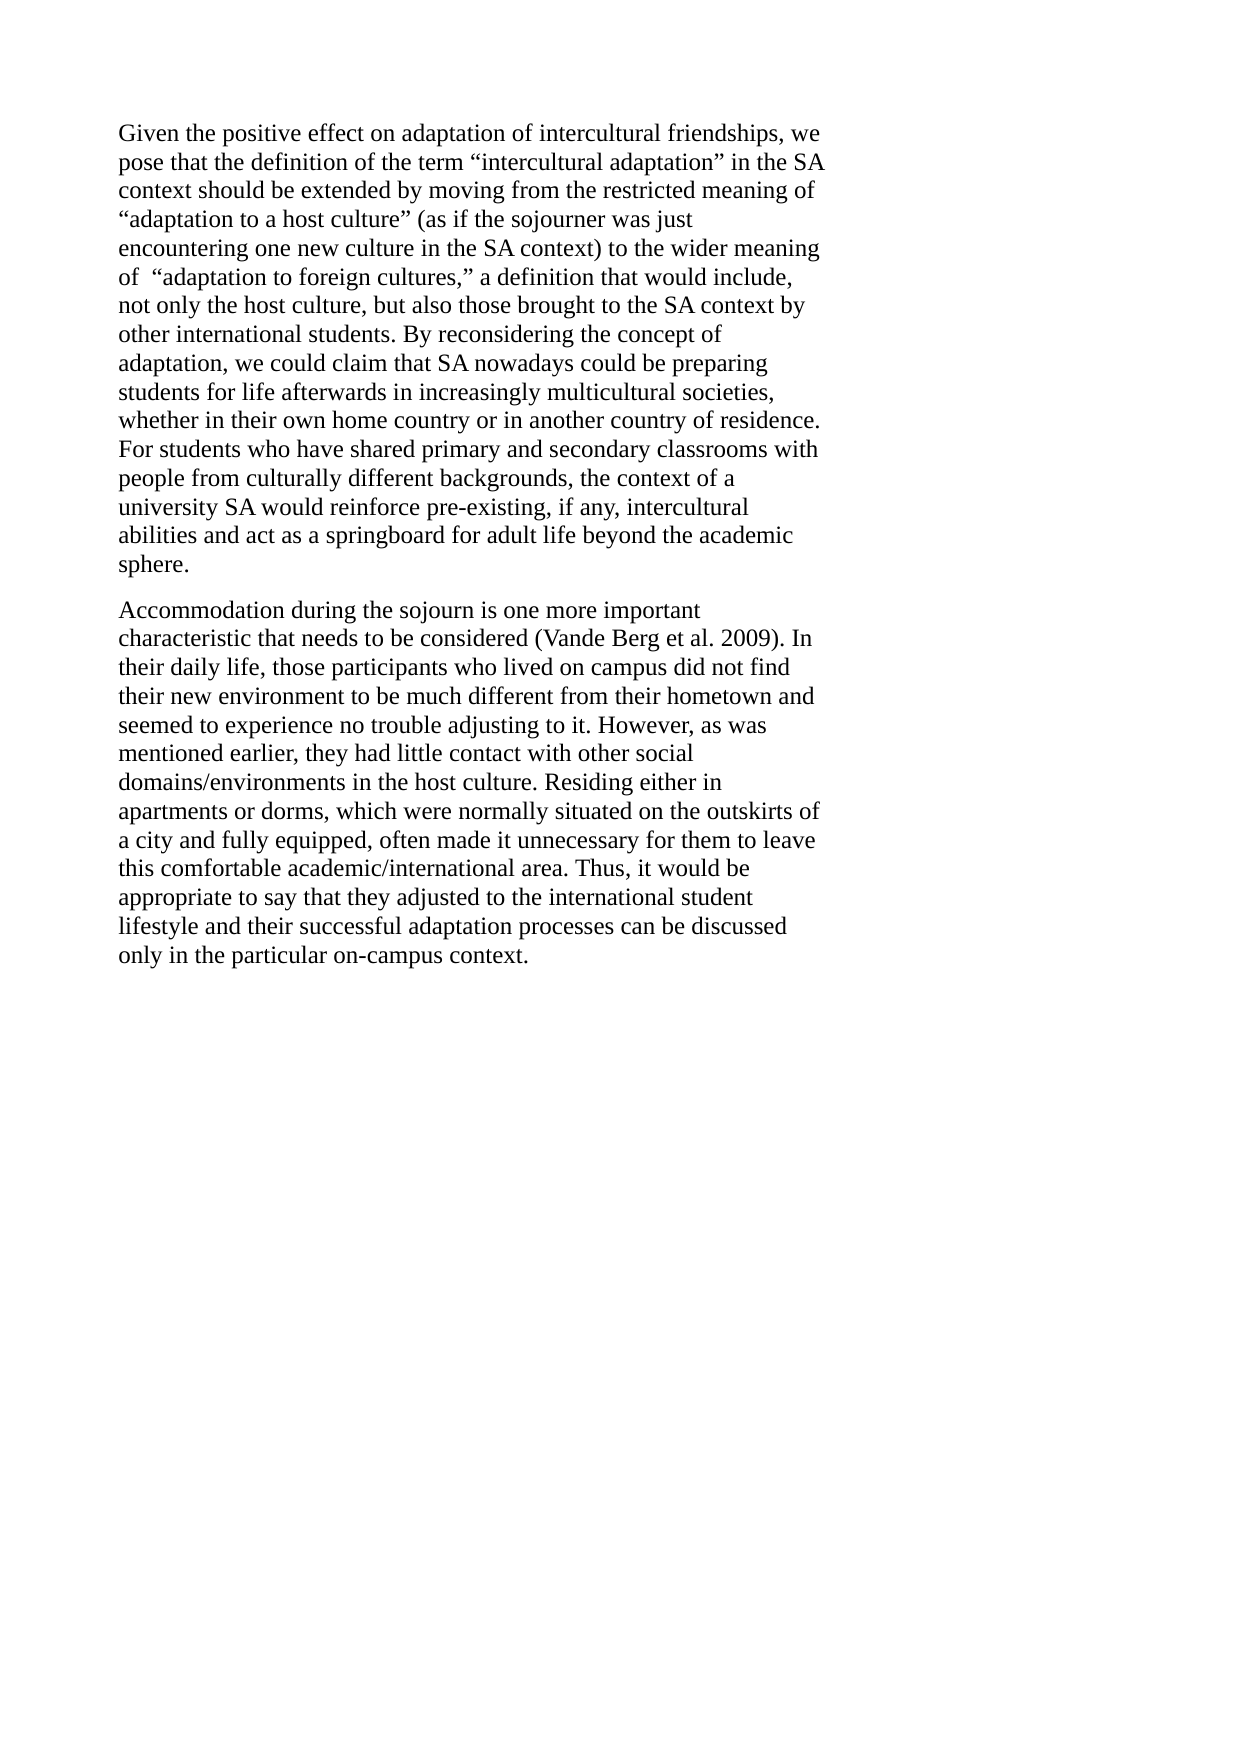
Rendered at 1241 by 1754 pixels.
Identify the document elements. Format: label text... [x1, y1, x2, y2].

text Given the positive effect on adaptation of intercultural friendships, we pose that the definition of the term “intercultural adaptation” in the SA context should be extended by moving from the restricted meaning of “adaptation to a host culture” (as if the sojourner was just encountering one new culture in the SA context) to the wider meaning of “adaptation to foreign cultures,” a definition that would include, not only the host culture, but also those brought to the SA context by other international students. By reconsidering the concept of adaptation, we could claim that SA nowadays could be preparing students for life afterwards in increasingly multicultural societies, whether in their own home country or in another country of residence. For students who have shared primary and secondary classrooms with people from culturally different backgrounds, the context of a university SA would reinforce pre-existing, if any, intercultural abilities and act as a springboard for adult life beyond the academic sphere. [118, 118, 827, 578]
text Accommodation during the sojourn is one more important characteristic that needs to be considered (Vande Berg et al. 2009). In their daily life, those participants who lived on campus did not find their new environment to be much different from their hometown and seemed to experience no trouble adjusting to it. However, as was mentioned earlier, they had little contact with other social domains/environments in the host culture. Residing either in apartments or dorms, which were normally situated on the outskirts of a city and fully equipped, often made it unnecessary for them to leave this comfortable academic/international area. Thus, it would be appropriate to say that they adjusted to the international student lifestyle and their successful adaptation processes can be discussed only in the particular on-campus context. [118, 595, 827, 968]
